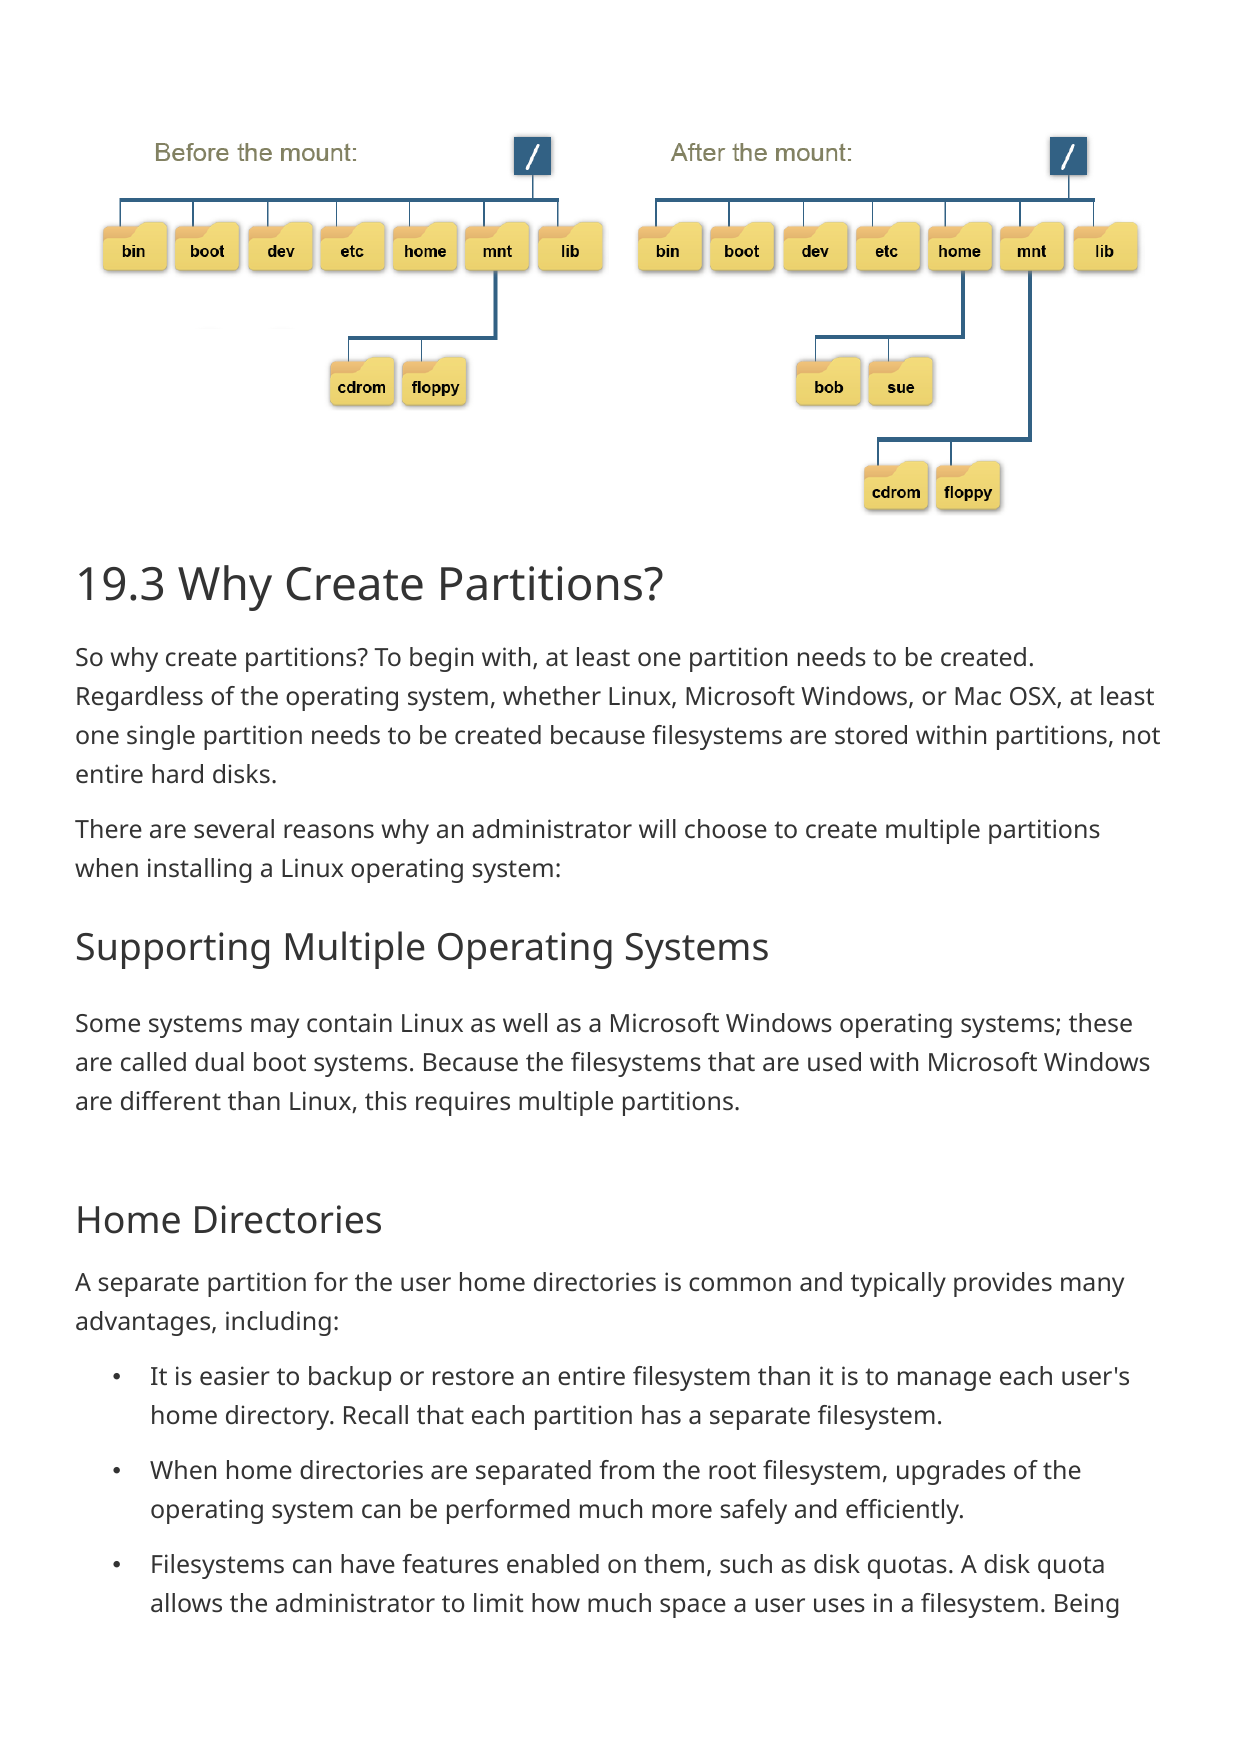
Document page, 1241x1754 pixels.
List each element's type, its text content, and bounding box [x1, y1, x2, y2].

subtitle Supporting Multiple Operating Systems [75, 920, 1165, 971]
text A separate partition for the user home directories is common and typically provides many advantages, including: [75, 1265, 1165, 1338]
picture [75, 96, 1166, 525]
subtitle Home Directories [75, 1193, 1165, 1244]
title 19.3 Why Create Partitions? [75, 525, 1165, 613]
list It is easier to backup or restore an entire filesystem than it is to manage each user's home directory. Recall that each partition has a separate filesystem. [112, 1359, 1165, 1432]
list Filesystems can have features enabled on them, such as disk quotas. A disk quota allows the administrator to limit how much space a user uses in a filesystem. Being [112, 1547, 1165, 1620]
text So why create partitions? To begin with, at least one partition needs to be created. Regardless of the operating system, whether Linux, Microsoft Windows, or Mac OSX, at least one single partition needs to be created because filesystems are stored within partitions, not entire hard disks. [75, 639, 1165, 791]
text There are several reasons why an administrator will choose to create multiple partitions when installing a Linux operating system: [75, 812, 1165, 885]
title [75, 75, 1165, 96]
list When home directories are separated from the root filesystem, upgrades of the operating system can be performed much more safely and efficiently. [112, 1453, 1165, 1526]
text Some systems may contain Linux as well as a Microsoft Windows operating systems; these are called dual boot systems. Because the filesystems that are used with Microsoft Windows are different than Linux, this requires multiple partitions. [75, 1005, 1165, 1118]
